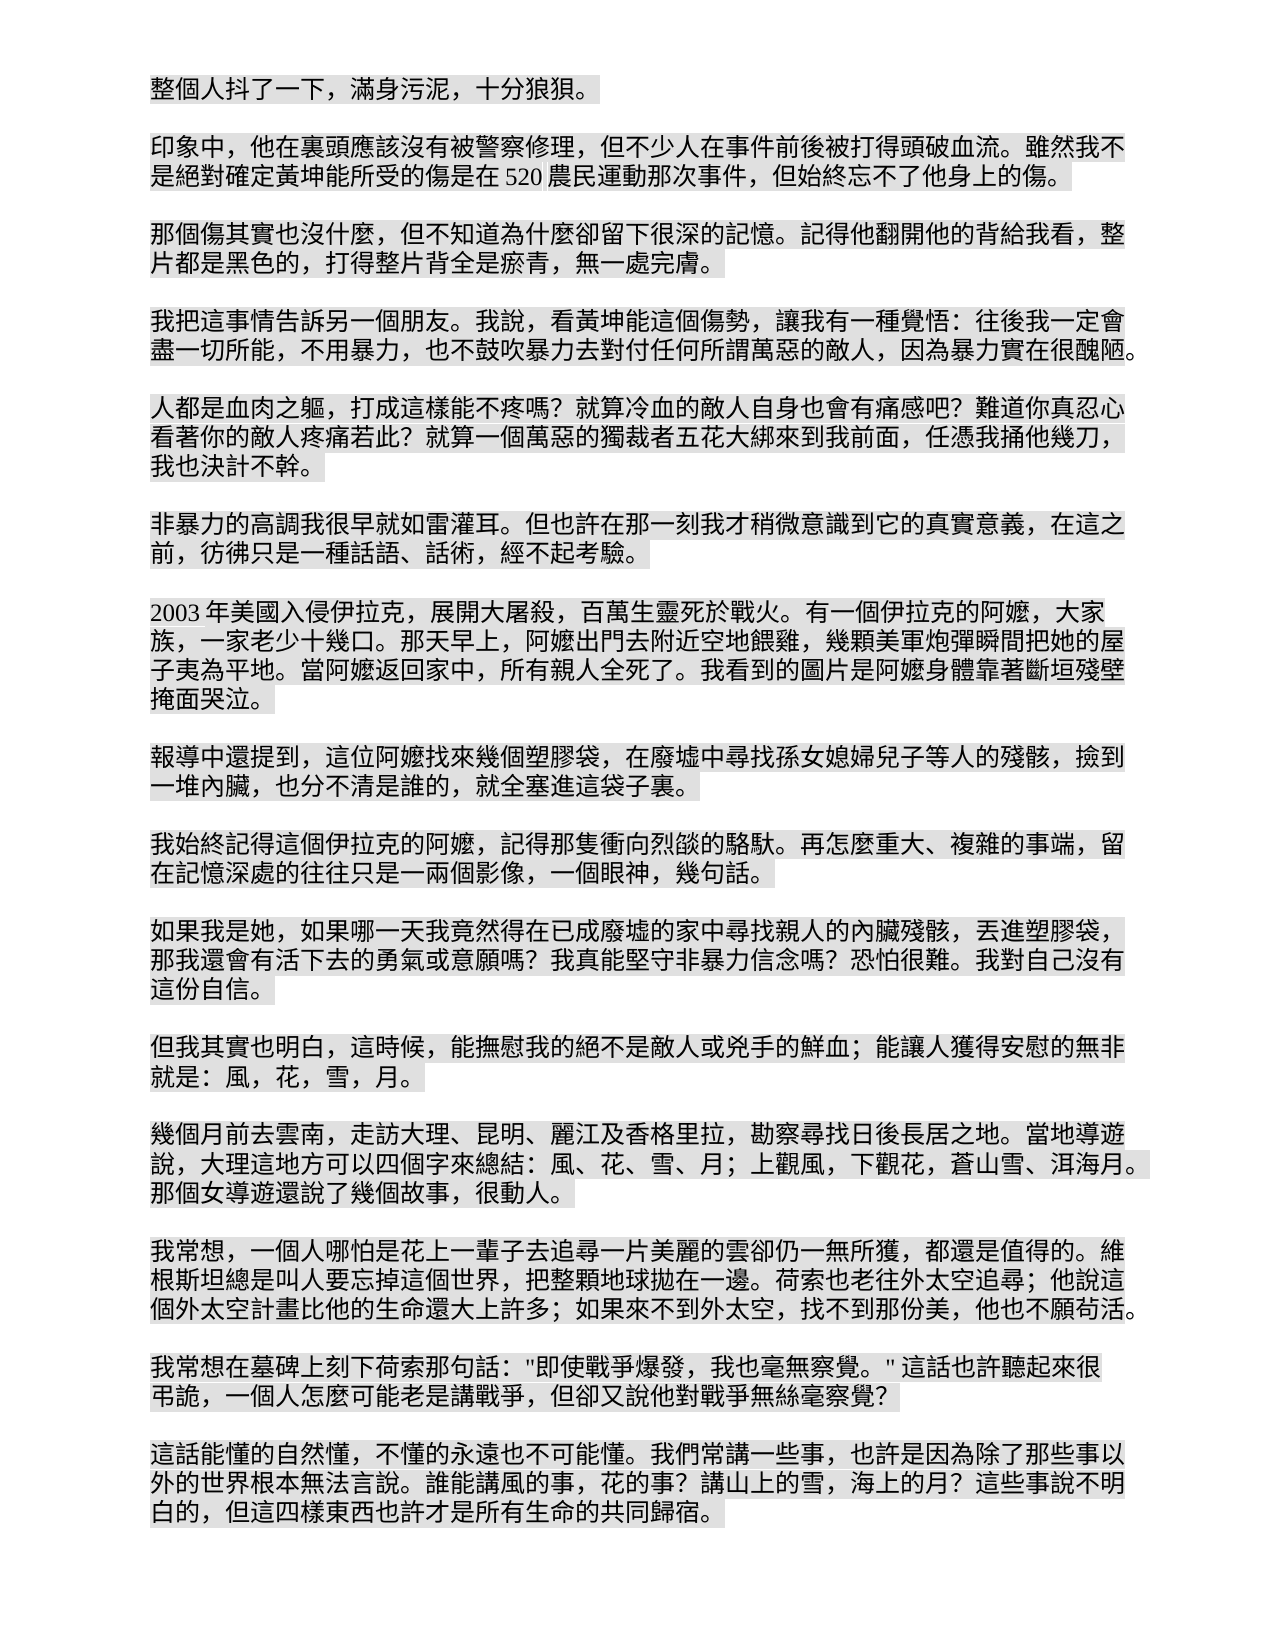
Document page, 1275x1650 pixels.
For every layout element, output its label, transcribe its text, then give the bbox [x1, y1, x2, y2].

text 有個黨外朋友叫黃坤能，一般人應該沒聽過。我不知道他幾歲，將近三十年前認識他時，估計應該三十多歲，至少外表上看起來是這樣。但他當時卻已坐了十幾年牢剛出獄，換句話說，他大概唸高中那個年紀就去坐牢了。 我認識許多政治犯、叛亂犯及良心犯，黃坤能大概是所有人裏頭最年輕的一個，比黃華犯下叛亂案判無期的年紀應該還更輕。 黃坤能大約是1970年代初期那時候被抓，判無期徒刑，關了十幾年後假釋出獄。他的案子是因為他和一些朋友四處蒐購槍枝，企圖在台灣打游擊，暗殺官員。 黃坤能跟我說，他們組織了一個武裝團體叫台灣獨立革命軍(?)，把四處找來的槍枝先埋在土裏，結果不久就遭人密報，出師未捷，全數被捕，帶頭者槍斃，黃也許因為年輕，逃過一死。 最後一次看到他應該是1988年的520事件(我老了，而且事件那麼多，我不敢百分百確定是520事件)。 520那一天，我有三個家教工作，教完書回家已近深夜，發現朋友送我的電話答錄機較往常閃個不停，每閃一次表示有一通來電錄音。打開錄音帶，發現才一天的時間帶子就全錄滿了。那帶子理論上還在，我沒有消磁而保留下來。 當下播放錄音帶來聽，第一個打電話來的就是楊秋興。他顯然是在事件現場打公用電話，背景十分嘈雜。他很慌張地大喊說："228又發生了！有一個女學生被開槍打死了(其實是謠言，王雪峰確實被打，但沒有人開槍)，你趕緊帶一些學生上來支援。" 在那個年代，我上哪帶學生去參加革命？隔天一早，我一個人從高雄北上，跟戴振耀等人去警察局交涉釋放被捕的學生和民眾，我的好朋友陳啟昱(現在的高雄市副市長)也被抓，當他從警局裏頭走出來時，我喊他名字，他一臉茫然驚恐，走上前搭他肩膀，他竟然嚇得整個人抖了一下，滿身污泥，十分狼狽。 印象中，他在裏頭應該沒有被警察修理，但不少人在事件前後被打得頭破血流。雖然我不是絕對確定黃坤能所受的傷是在520農民運動那次事件，但始終忘不了他身上的傷。 那個傷其實也沒什麼，但不知道為什麼卻留下很深的記憶。記得他翻開他的背給我看，整片都是黑色的，打得整片背全是瘀青，無一處完膚。 我把這事情告訴另一個朋友。我說，看黃坤能這個傷勢，讓我有一種覺悟：往後我一定會盡一切所能，不用暴力，也不鼓吹暴力去對付任何所謂萬惡的敵人，因為暴力實在很醜陋。 人都是血肉之軀，打成這樣能不疼嗎？就算冷血的敵人自身也會有痛感吧？難道你真忍心看著你的敵人疼痛若此？就算一個萬惡的獨裁者五花大綁來到我前面，任憑我捅他幾刀，我也決計不幹。 非暴力的高調我很早就如雷灌耳。但也許在那一刻我才稍微意識到它的真實意義，在這之前，彷彿只是一種話語、話術，經不起考驗。 2003年美國入侵伊拉克，展開大屠殺，百萬生靈死於戰火。有一個伊拉克的阿嬤，大家族，一家老少十幾口。那天早上，阿嬤出門去附近空地餵雞，幾顆美軍炮彈瞬間把她的屋子夷為平地。當阿嬤返回家中，所有親人全死了。我看到的圖片是阿嬤身體靠著斷垣殘壁掩面哭泣。 報導中還提到，這位阿嬤找來幾個塑膠袋，在廢墟中尋找孫女媳婦兒子等人的殘骸，撿到一堆內臟，也分不清是誰的，就全塞進這袋子裏。 我始終記得這個伊拉克的阿嬤，記得那隻衝向烈燄的駱馱。再怎麼重大、複雜的事端，留在記憶深處的往往只是一兩個影像，一個眼神，幾句話。 如果我是她，如果哪一天我竟然得在已成廢墟的家中尋找親人的內臟殘骸，丟進塑膠袋，那我還會有活下去的勇氣或意願嗎？我真能堅守非暴力信念嗎？恐怕很難。我對自己沒有這份自信。 但我其實也明白，這時候，能撫慰我的絕不是敵人或兇手的鮮血；能讓人獲得安慰的無非就是：風，花，雪，月。 幾個月前去雲南，走訪大理、昆明、麗江及香格里拉，勘察尋找日後長居之地。當地導遊說，大理這地方可以四個字來總結：風、花、雪、月；上觀風，下觀花，蒼山雪、洱海月。那個女導遊還說了幾個故事，很動人。 我常想，一個人哪怕是花上一輩子去追尋一片美麗的雲卻仍一無所獲，都還是值得的。維根斯坦總是叫人要忘掉這個世界，把整顆地球拋在一邊。荷索也老往外太空追尋；他說這個外太空計畫比他的生命還大上許多；如果來不到外太空，找不到那份美，他也不願茍活。 我常想在墓碑上刻下荷索那句話："即使戰爭爆發，我也毫無察覺。" 這話也許聽起來很弔詭，一個人怎麼可能老是講戰爭，但卻又說他對戰爭無絲毫察覺？ 這話能懂的自然懂，不懂的永遠也不可能懂。我們常講一些事，也許是因為除了那些事以外的世界根本無法言說。誰能講風的事，花的事？講山上的雪，海上的月？這些事說不明白的，但這四樣東西也許才是所有生命的共同歸宿。 那些雲南的日子，我在麗江的玉龍雪山下看了張藝謀導演的 "印象麗江"。它就在海拔五千多公尺的玉龍雪山的半山腰演出，美得不像話，感情脆弱一點的，恐怕不知道得灑上多少眼淚來償還這份美。那畫面，大約只能出現在夢境裡而難以想像。 玉龍雪山是麗江納西族人的聖山，同時也是當地相愛男女情緣難償的殉情地。納西族人戀愛是自由的，但要跟誰結婚卻只能聽從父母安排，形成納西族人一種殉情文化。 相傳很多年以前，有一女子叫久命，愛上一男叫羽排，父母反對兩人結連理。久命情感溫婉卻性格剛烈，憤而與羽排共騎一匹小馬，在此投崖殉情。久命弟弟由後追上山欲阻擋，但姊已香消玉殞。弟弟對著山峰哭喊："阿姊！阿姊！妳走吧！去天國吧！在那裡，再也沒有憂愁。" 戲裡，久命的弟弟還唱道："咱們的相聚若是天註定，為何當離別來臨時，我心卻如此悲傷？" 納西族人信奉東巴教，教義中提到一鳥語花香的美麗天國叫做 "玉龍第三國"，殉情者的魂魄相偕來到此地。相愛男女若無法在世上得到認同，便由玉龍雪山一躍而下，屍體通常就滾落在一個叫雲杉坪的山谷，也就是當地所謂殉情谷，很可能就是我們搭纜車(當地人稱為索道)的那片山谷。 當地導遊還提到，2008年北京奧運閉幕式，張藝謀選了一首曲子做為閉幕曲，我猜應該是 "小河淌水" 這首雲南民謠。如果我沒聽錯，導遊的意思是：這曲子源自雲南少數民族的一個傳說。 話說雲南麗江昆明是茶馬古道的唯一中轉站，沿途高山險嶺行走峭壁之間，十人踏上茶馬古道謀生，數年後生還者往往僅三、四人。這些往來做生意的人就叫馬幫，幫有幫頭，叫馬鍋頭，負責領隊。 有一天，馬幫裡有個小夥子，愛上雲南當地一個少數民族女子，送一手鐲做為定情物，相約一年後返回雲南迎娶。女子很開心，出示手鐲給父母與族人看，大夥亦開心。可是，一年後，馬幫隊伍返回，途經雲南，獨不見小夥子。女子失望。 馬鍋頭說，"小姑娘呀，妳別傻了，妳的心上人路經越南，看中一女子，比妳長得美，談吐又好，已經跟她走了。" 女子聞言，傷心欲絕。但她心裏不相信她的心上人會如此絕情。每年，她依然盼著馬幫隊伍的歸來，但隊伍之中始終沒有她心上人的身影。 如此五年過去了，追求者眾，但女子始終不願嫁人。那一年，馬幫隊伍再次回到雲南，女子穿起新娘妝，長跪馬幫隊伍面前，要求告訴真相，跪到兩個膝蓋都流血了。 馬鍋頭嘆了一口氣，決定告訴她實情。原來小夥子不但信守婚約誓盟，而且隊伍每到一處，便張羅結婚飾禮，準備迎娶，正當要返回雲南這一段山腰峭壁險路時，小夥子選了一匹雲南特有的小馬。 這種馬體型真的很小。我在雲南路上幾次看到這種小馬，很乖，很賣力很使勁，總是能揹上比牠自己的體重兩三倍以上的重量。 可是，所謂老馬識途，小夥子這頭小馬年齡小，沒走過這麼險峻的山崖路，不知避開危險，一個不小心眼看就要掉進山谷。小夥子心地善良，千鈞一髮之際硬是伸手抓住小馬，力氣不支卻仍不願放手，隨即連馬帶人一同跌進山谷。 馬鍋頭不希望那小姑娘傷心，所以就瞎掰了一個變心的故事，希望小姑娘與其傷心不如痛心，希望她痛心之餘能讓出心頭的位置給其他少年，別誤了青春。故事在悲劇中結束。 昆明這段旅程的導遊也是個年輕姑娘，同時也是少數民族，講完這故事，隨即唱起張藝謀指定為奧運閉幕曲之一的那首雲南民謠 "小河淌水"。 導遊在巴士裡的座位後方有一照後鏡，由我的座位看過去，恰好可以看到她坐下來時的私人舉動。我發現那導遊在講完這故事後藉著一些假動作偷偷在座上拭淚。擦乾了淚，才又站到大家面前繼續講解旅遊行程。 我從沒見過對解說內容動真情的導遊。她說她這故事都不知道講了多少回了，但每一次都還是很感動。 在麗江虎跳崖，我有看到一長段環繞群山山腰峭壁行走的茶馬古道。現在估計已經沒有人敢在那上面行走了，形同荒廢，但古人的恩怨情愛卻仍長久流傳，感動千百年後的男男女女。 Kusturica說得對，藝術無它，“愛始終是藝術一帖古老的秘方”。我相信每個人都需要它，因它而生，也將因它而死。 以上這些雲南遊記全是在飛機上寫的，全是這趟旅遊之道聽途說，是真或假我不知道。有些地方我沒仔細聽導遊講解，是事後問學姐才知道故事的一些細節。導遊講故事還兼唱歌時我很睏或忙著看窗外風景，沒在聽，是她講完後我發現她怎麼偷偷在哭啊，才產生好奇她究竟是講了什麼故事。 底下就是張藝謀的 "印象麗江" 主題曲，曲名叫 "回家"。很感動，最後一首就是小河淌水。 感情脆弱一點的，我是建議乾脆不要聽不要看，怕你聽一回便要心碎一回，不如去看電視好了，看看今天哪裏又有什麼爆紅爆夯或出國比賽得獎的事了，或是看看哪兒又有帥哥正妹，也許讓感情麻木點也是一種幸福也說不定。真的想不開的人，真的沒有氧氣會死的人，才來這風花雪月的世界裏尋找一點安慰。 https://www.youtube.com/watch?v=1PNAUi-a3i0&noredirect=1 https://www.youtube.com/watch?v=vijcI_Rlixs https://www.youtube.com/watch?v=HOe_mD0eiJI https://www.youtube.com/watch?v=lmIM7f1rGpQ 陳真 [150, 75, 1125, 1557]
